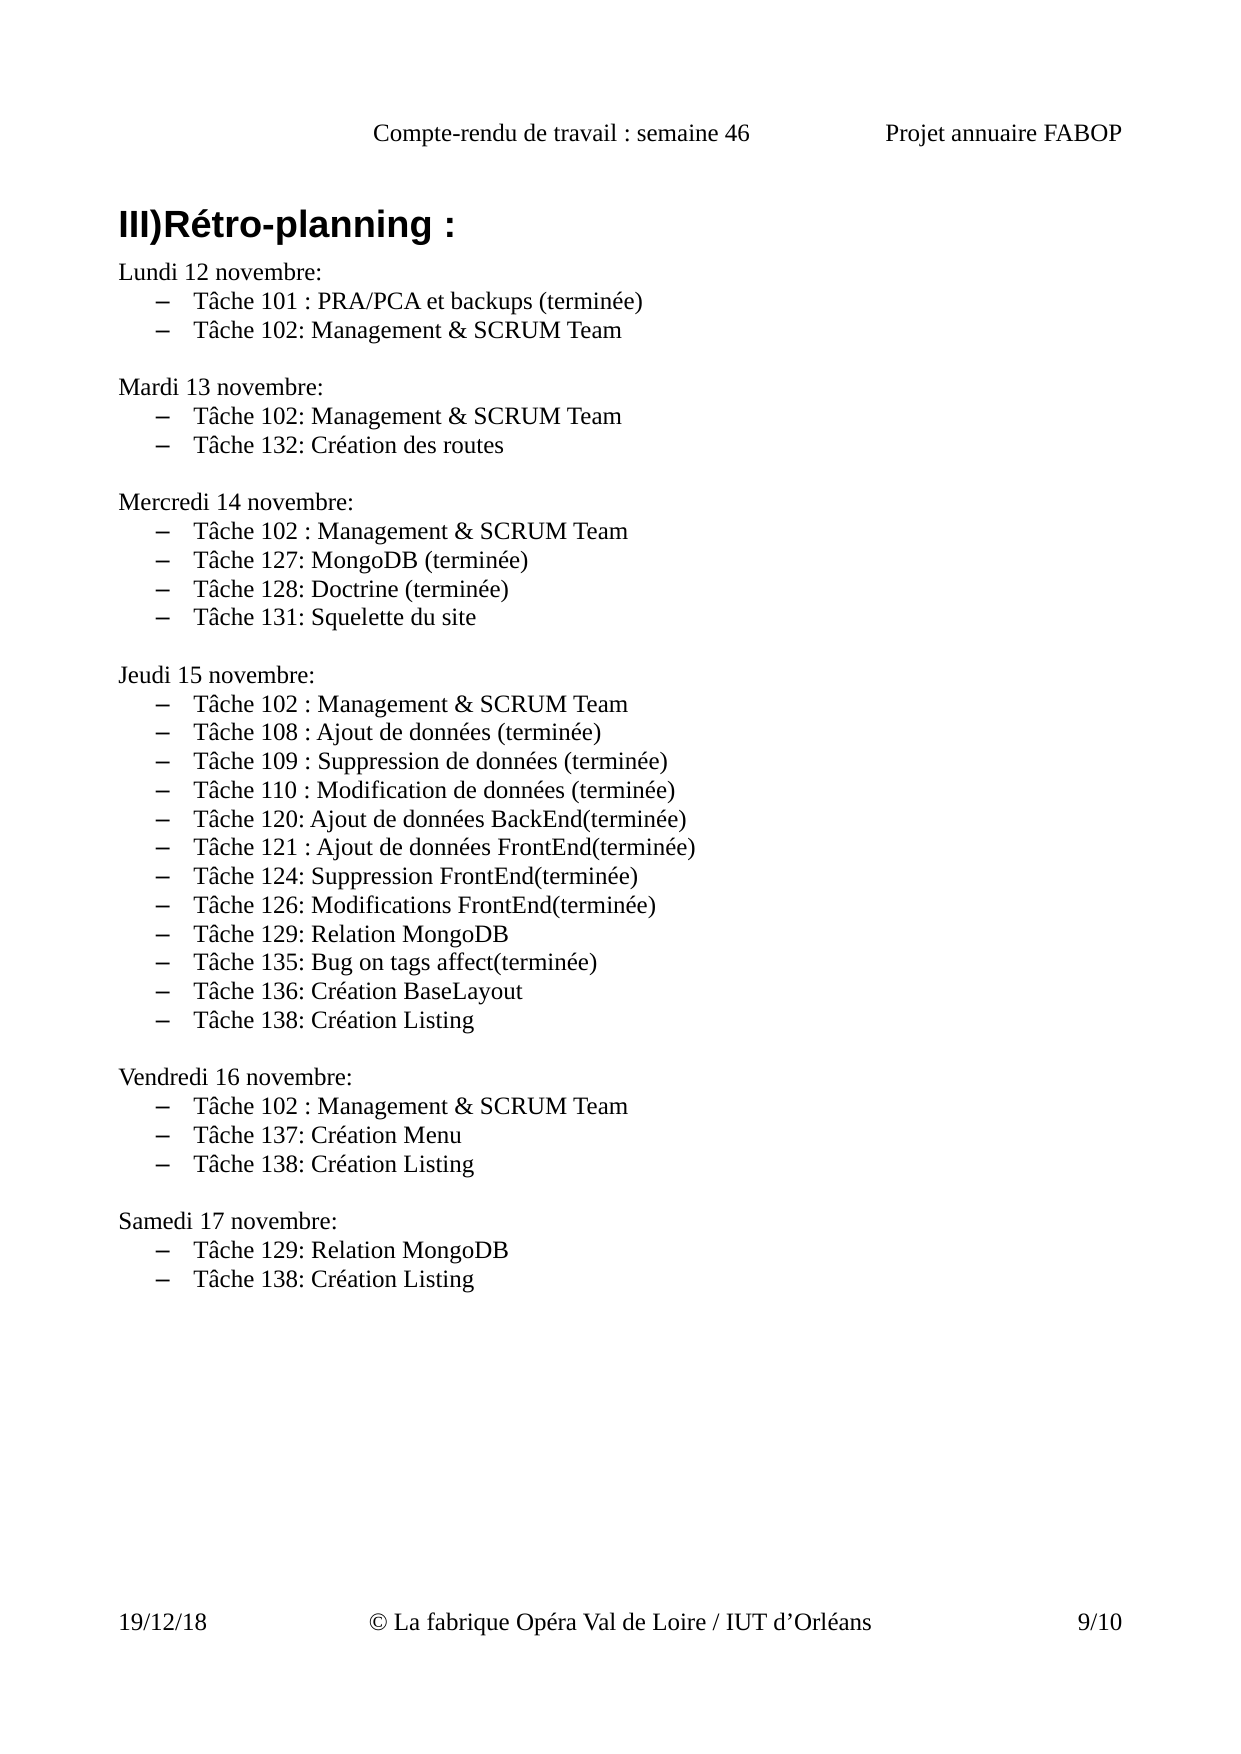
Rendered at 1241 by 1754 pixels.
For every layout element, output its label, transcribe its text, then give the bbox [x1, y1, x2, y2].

list Tâche 138: Création Listing [156, 1264, 1122, 1292]
list Tâche 109 : Suppression de données (terminée) [156, 746, 1122, 775]
list Tâche 136: Création BaseLayout [156, 976, 1122, 1005]
list Tâche 138: Création Listing [156, 1005, 1122, 1034]
text Mercredi 14 novembre: [118, 487, 1122, 516]
text Vendredi 16 novembre: [118, 1062, 1122, 1091]
subtitle Rétro-planning : [118, 201, 1122, 245]
text Samedi 17 novembre: [118, 1206, 1122, 1235]
list Tâche 127: MongoDB (terminée) [156, 545, 1122, 574]
list Tâche 138: Création Listing [156, 1149, 1122, 1177]
list Tâche 102: Management & SCRUM Team [156, 315, 1122, 344]
list Tâche 101 : PRA/PCA et backups (terminée) [156, 286, 1122, 315]
list Tâche 124: Suppression FrontEnd(terminée) [156, 861, 1122, 890]
list Tâche 132: Création des routes [156, 430, 1122, 459]
list Tâche 129: Relation MongoDB [156, 1235, 1122, 1264]
list Tâche 131: Squelette du site [156, 602, 1122, 631]
list Tâche 110 : Modification de données (terminée) [156, 775, 1122, 804]
list Tâche 102: Management & SCRUM Team [156, 401, 1122, 430]
text Lundi 12 novembre: [118, 257, 1122, 286]
list Tâche 137: Création Menu [156, 1120, 1122, 1149]
list Tâche 120: Ajout de données BackEnd(terminée) [156, 804, 1122, 832]
list Tâche 102 : Management & SCRUM Team [156, 516, 1122, 545]
list Tâche 128: Doctrine (terminée) [156, 574, 1122, 602]
list Tâche 126: Modifications FrontEnd(terminée) [156, 890, 1122, 919]
list Tâche 108 : Ajout de données (terminée) [156, 717, 1122, 746]
list Tâche 102 : Management & SCRUM Team [156, 689, 1122, 717]
list Tâche 129: Relation MongoDB [156, 919, 1122, 947]
list Tâche 121 : Ajout de données FrontEnd(terminée) [156, 832, 1122, 861]
list Tâche 135: Bug on tags affect(terminée) [156, 947, 1122, 976]
list Tâche 102 : Management & SCRUM Team [156, 1091, 1122, 1120]
text Jeudi 15 novembre: [118, 660, 1122, 689]
text Mardi 13 novembre: [118, 372, 1122, 401]
